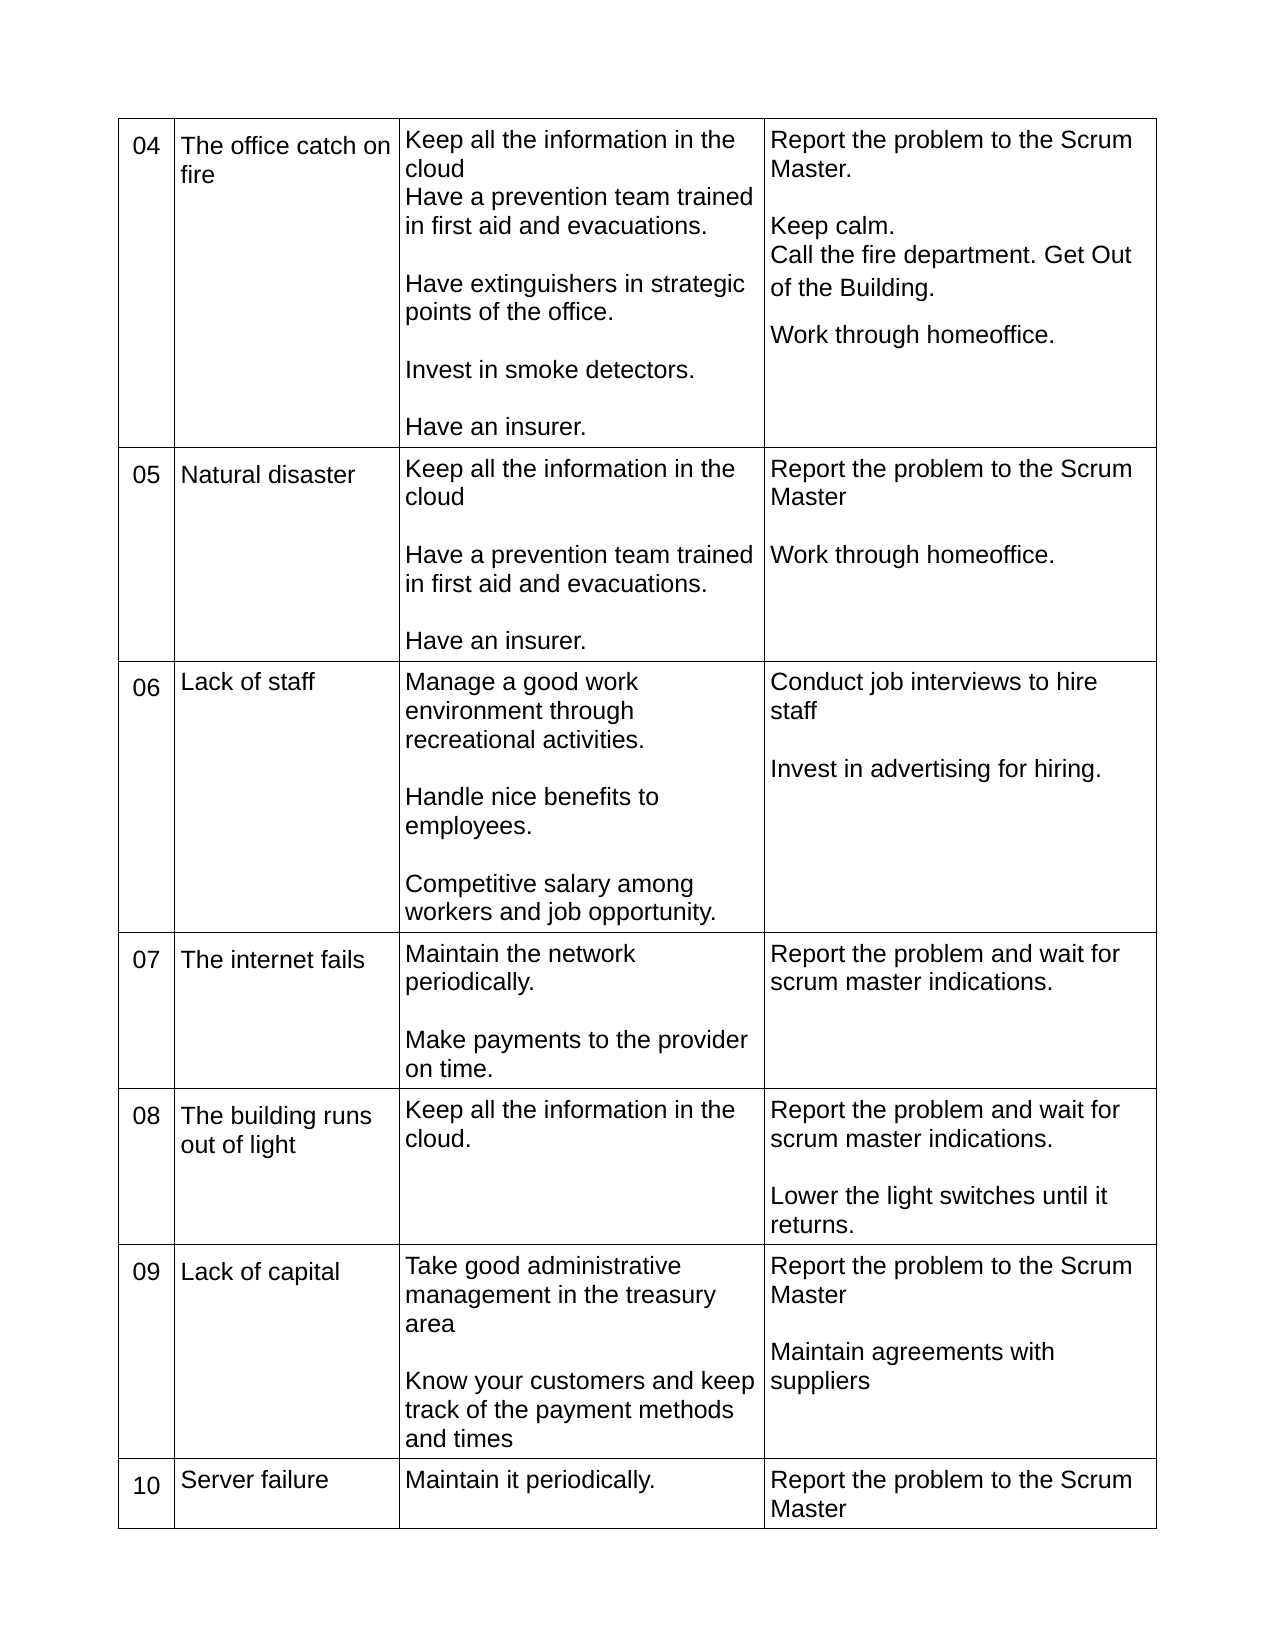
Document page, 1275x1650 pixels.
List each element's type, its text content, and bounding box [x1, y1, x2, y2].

table_cell Natural disaster [175, 448, 399, 661]
table_cell Keep all the information in the cloud. [400, 1089, 764, 1244]
table_cell The building runs out of light [175, 1089, 399, 1244]
table_cell Report the problem to the Scrum Master Maintain agreements with suppliers [765, 1245, 1156, 1458]
table_cell 08 [119, 1089, 174, 1244]
table_cell 07 [119, 933, 174, 1088]
table_cell Keep all the information in the cloud Have a prevention team trained in first aid and evacuations. Have extinguishers in strategic points of the office. Invest in smoke detectors. Have an insurer. [400, 119, 764, 447]
table_cell 09 [119, 1245, 174, 1458]
table_cell Report the problem and wait for scrum master indications. Lower the light switches until it returns. [765, 1089, 1156, 1244]
table_cell The internet fails [175, 933, 399, 1088]
table_cell Lack of staff [175, 662, 399, 932]
table_cell Maintain the network periodically. Make payments to the provider on time. [400, 933, 764, 1088]
table_cell Manage a good work environment through recreational activities. Handle nice benefits to employees. Competitive salary among workers and job opportunity. [400, 662, 764, 932]
table_cell Lack of capital [175, 1245, 399, 1458]
table_cell The office catch on fire [175, 119, 399, 447]
table_cell 10 [119, 1459, 174, 1528]
table_cell Server failure [175, 1459, 399, 1528]
table_cell Report the problem to the Scrum Master [765, 1459, 1156, 1528]
table_cell 05 [119, 448, 174, 661]
table_cell 04 [119, 119, 174, 447]
table_cell 06 [119, 662, 174, 932]
table_cell Report the problem and wait for scrum master indications. [765, 933, 1156, 1088]
table_cell Conduct job interviews to hire staff Invest in advertising for hiring. [765, 662, 1156, 932]
table_cell Take good administrative management in the treasury area Know your customers and keep track of the payment methods and times [400, 1245, 764, 1458]
table_cell Report the problem to the Scrum Master. Keep calm. Call the fire department. Get Out of the Building. Work through homeoffice. [765, 119, 1156, 447]
table_cell Keep all the information in the cloud Have a prevention team trained in first aid and evacuations. Have an insurer. [400, 448, 764, 661]
table_cell Report the problem to the Scrum Master Work through homeoffice. [765, 448, 1156, 661]
table_cell Maintain it periodically. [400, 1459, 764, 1528]
